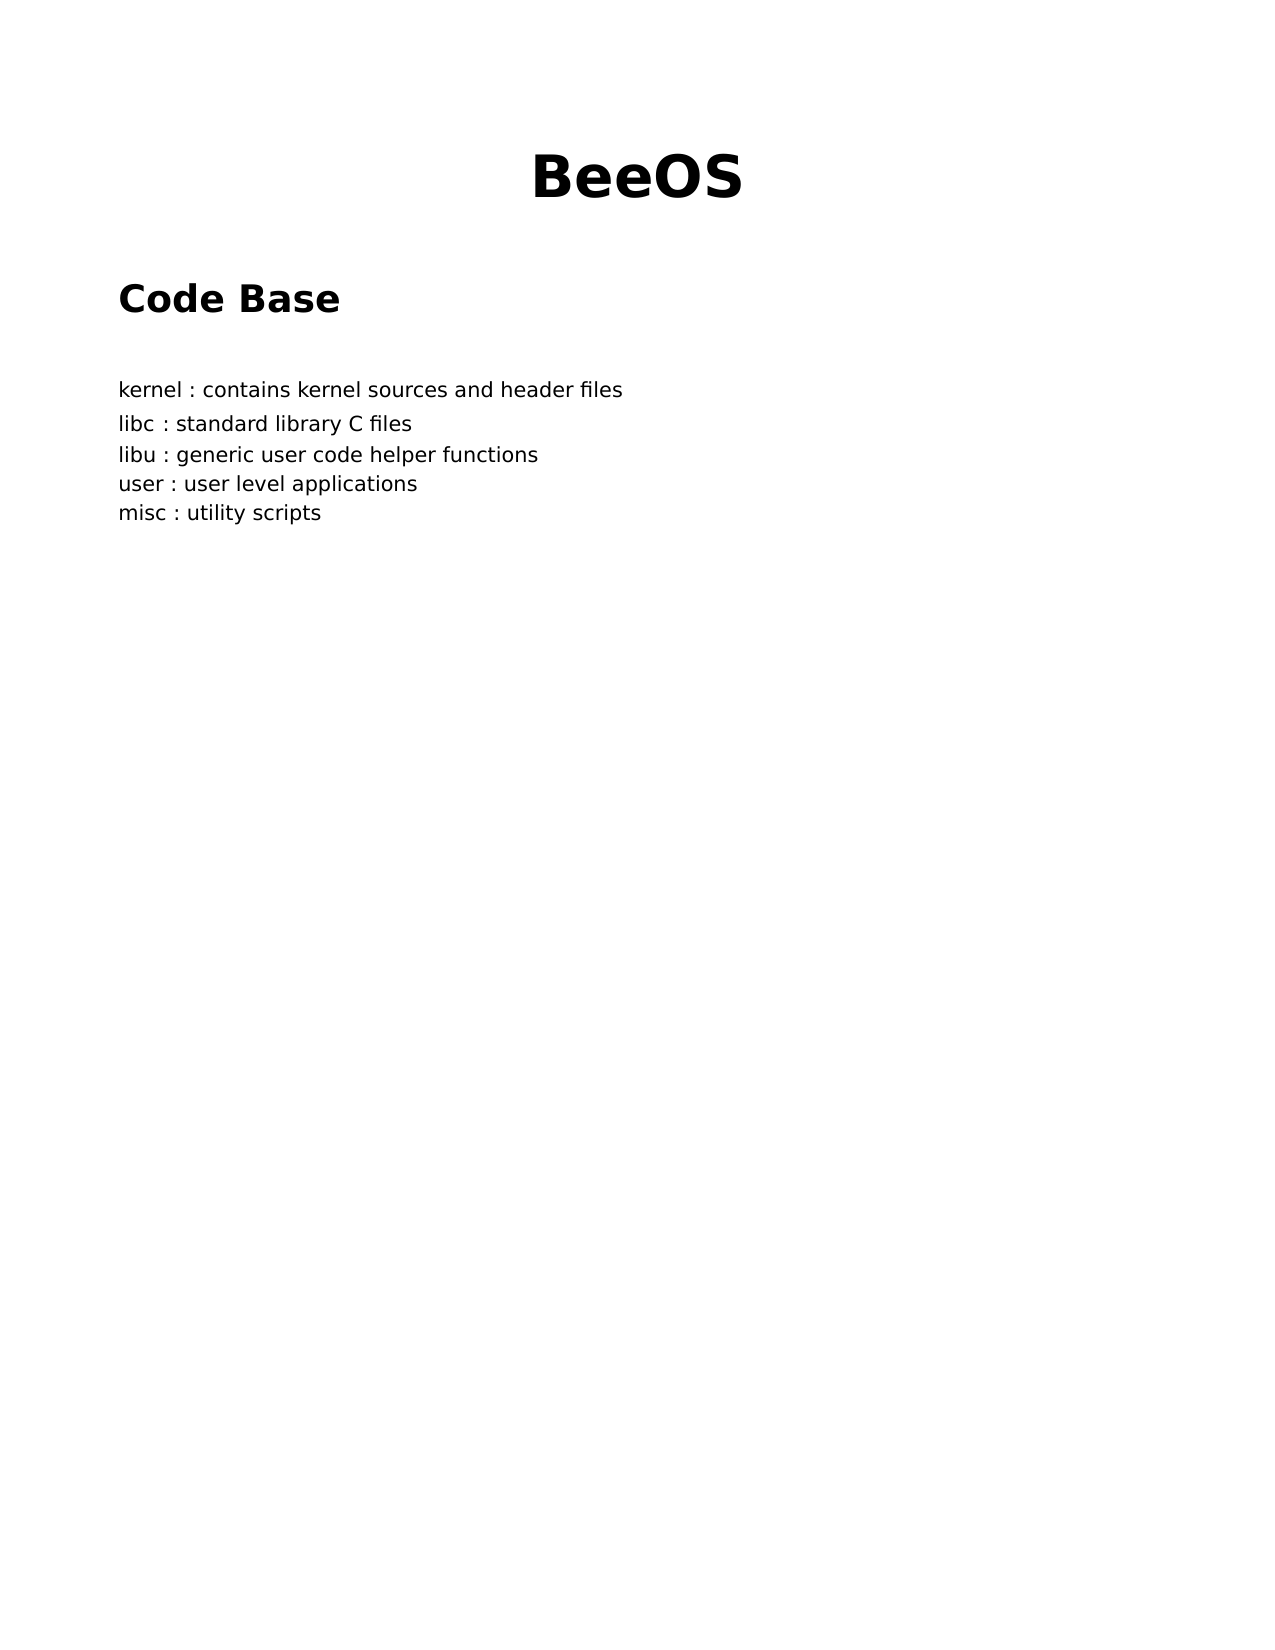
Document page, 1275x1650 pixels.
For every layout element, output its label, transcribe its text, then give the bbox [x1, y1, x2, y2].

subtitle Code Base [118, 278, 1157, 366]
text kernel : contains kernel sources and header files libc : standard library C files libu : generic user code helper functions user : user level applications misc : utility scripts [118, 378, 1157, 525]
title BeeOS [118, 143, 1157, 211]
